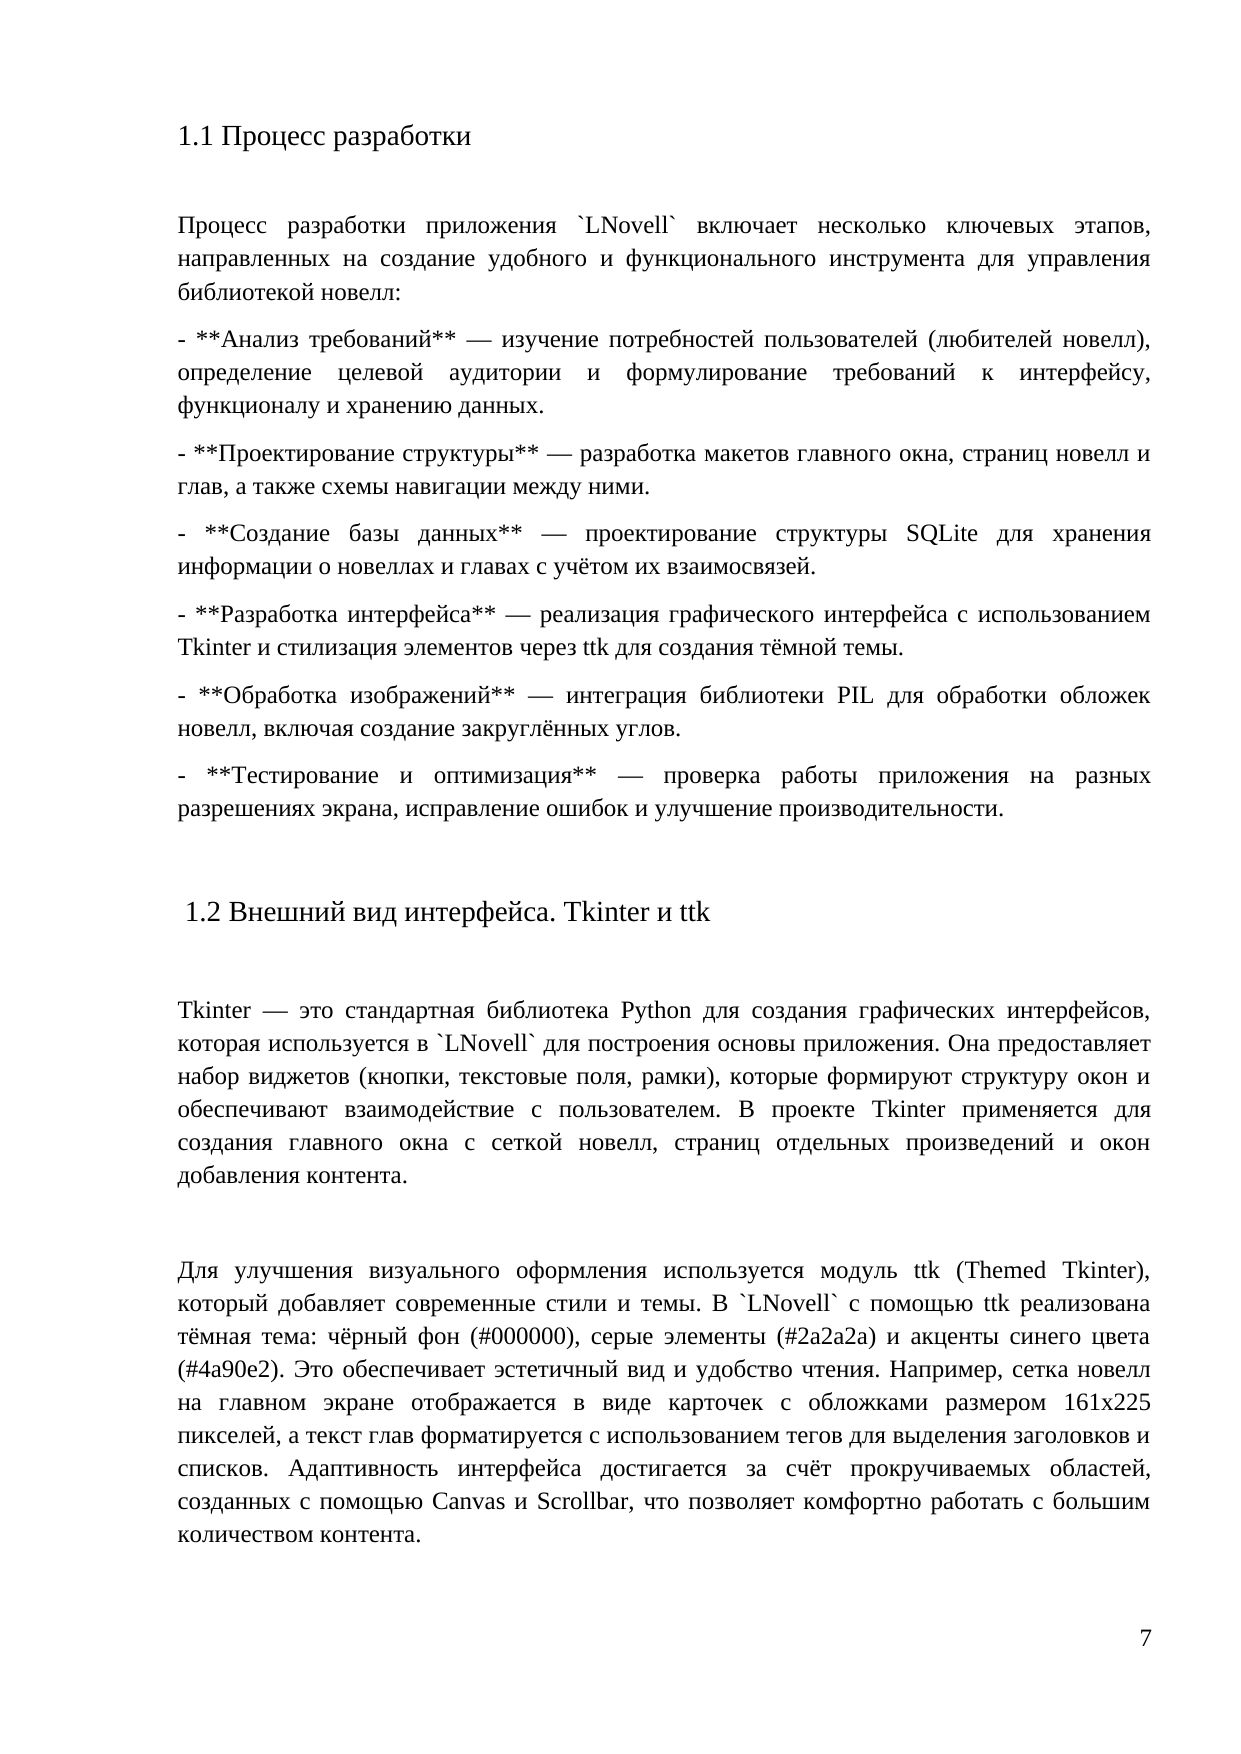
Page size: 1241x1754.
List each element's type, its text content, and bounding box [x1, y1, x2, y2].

subtitle - **Создание базы данных** — проектирование структуры SQLite для хранения информации о новеллах и главах с учётом их взаимосвязей. [177, 518, 1152, 580]
subtitle 1.1 Процесс разработки [177, 118, 1152, 152]
subtitle 1.2 Внешний вид интерфейса. Tkinter и ttk [177, 894, 1152, 928]
subtitle - **Разработка интерфейса** — реализация графического интерфейса с использованием Tkinter и стилизация элементов через ttk для создания тёмной темы. [177, 599, 1152, 661]
subtitle Tkinter — это стандартная библиотека Python для создания графических интерфейсов, которая используется в `LNovell` для построения основы приложения. Она предоставляет набор виджетов (кнопки, текстовые поля, рамки), которые формируют структуру окон и обеспечивают взаимодействие с пользователем. В проекте Tkinter применяется для создания главного окна с сеткой новелл, страниц отдельных произведений и окон добавления контента. [177, 995, 1152, 1189]
subtitle - **Тестирование и оптимизация** — проверка работы приложения на разных разрешениях экрана, исправление ошибок и улучшение производительности. [177, 760, 1152, 822]
subtitle - **Проектирование структуры** — разработка макетов главного окна, страниц новелл и глав, а также схемы навигации между ними. [177, 438, 1152, 499]
subtitle Для улучшения визуального оформления используется модуль ttk (Themed Tkinter), который добавляет современные стили и темы. В `LNovell` с помощью ttk реализована тёмная тема: чёрный фон (#000000), серые элементы (#2a2a2a) и акценты синего цвета (#4a90e2). Это обеспечивает эстетичный вид и удобство чтения. Например, сетка новелл на главном экране отображается в виде карточек с обложками размером 161x225 пикселей, а текст глав форматируется с использованием тегов для выделения заголовков и списков. Адаптивность интерфейса достигается за счёт прокручиваемых областей, созданных с помощью Canvas и Scrollbar, что позволяет комфортно работать с большим количеством контента. [177, 1255, 1152, 1548]
subtitle Процесс разработки приложения `LNovell` включает несколько ключевых этапов, направленных на создание удобного и функционального инструмента для управления библиотекой новелл: [177, 211, 1152, 305]
subtitle - **Анализ требований** — изучение потребностей пользователей (любителей новелл), определение целевой аудитории и формулирование требований к интерфейсу, функционалу и хранению данных. [177, 324, 1152, 419]
subtitle - **Обработка изображений** — интеграция библиотеки PIL для обработки обложек новелл, включая создание закруглённых углов. [177, 680, 1152, 741]
